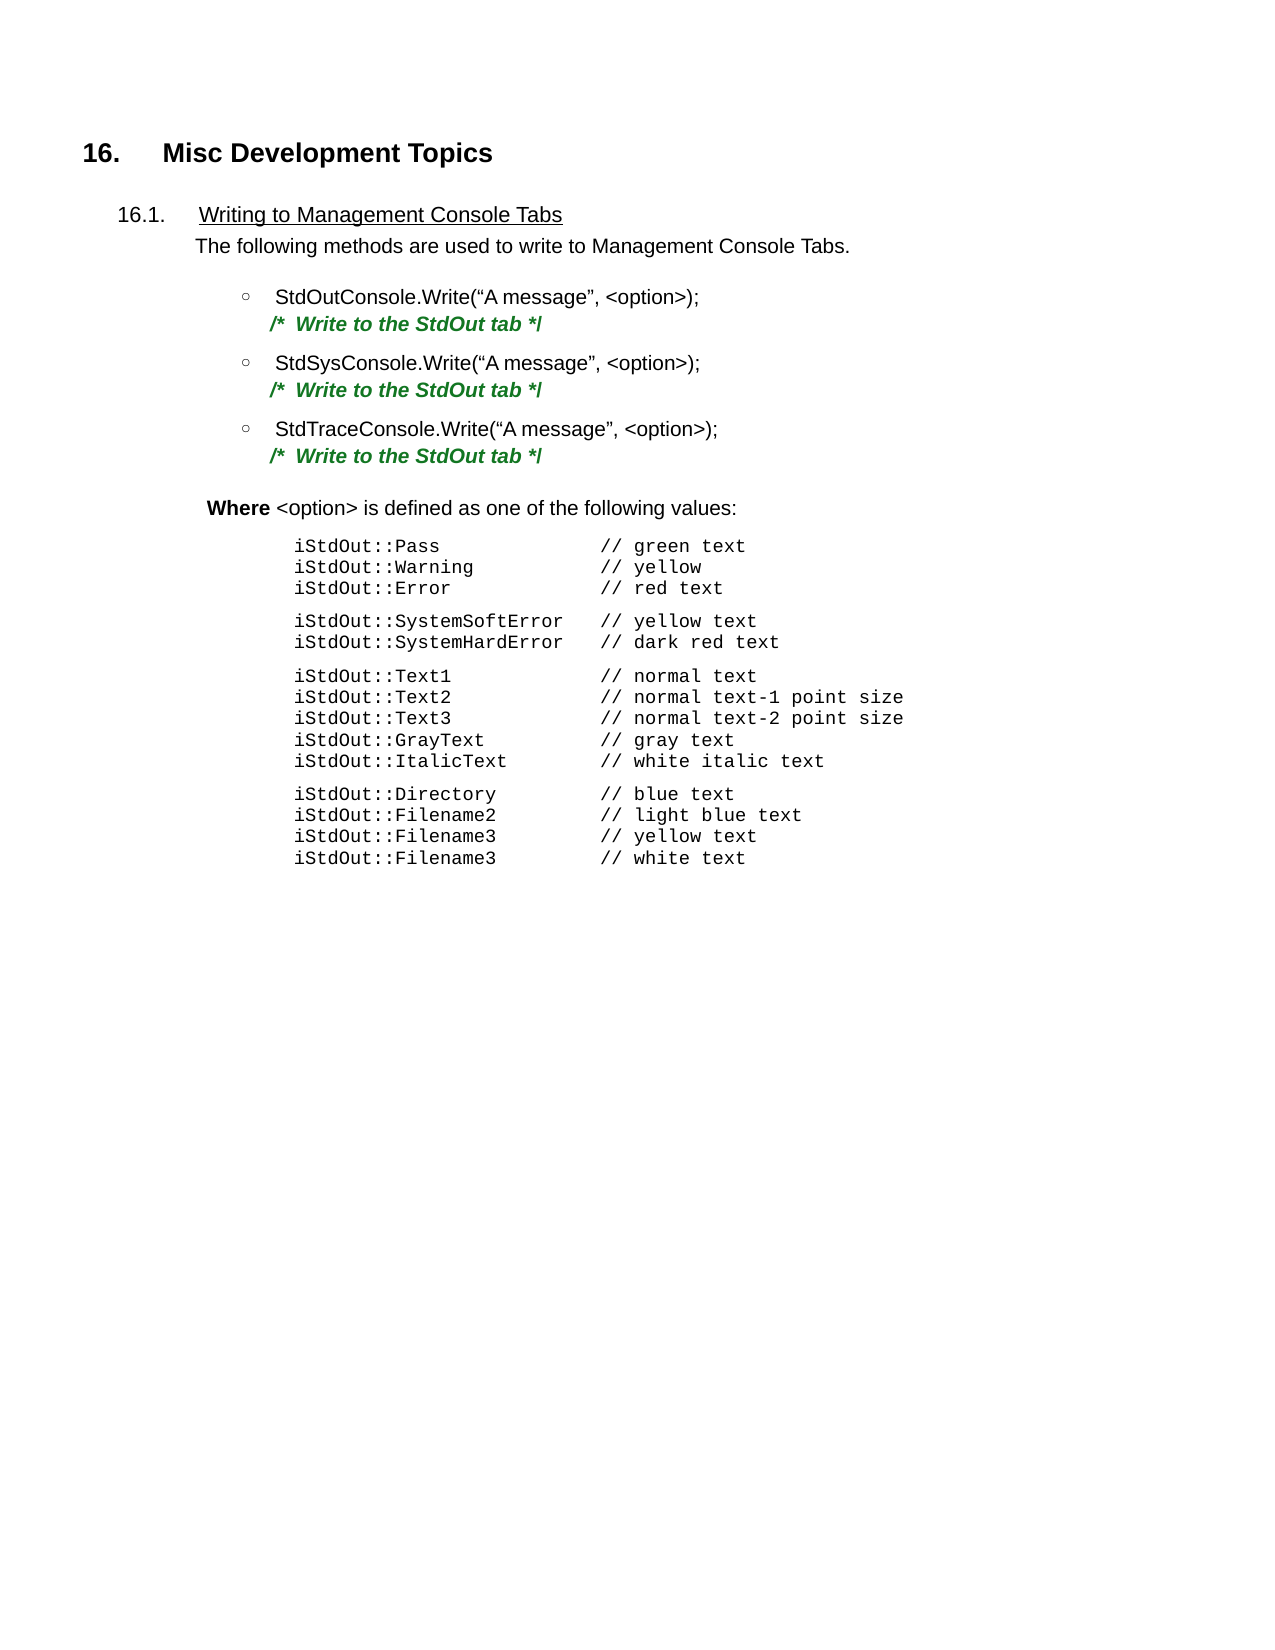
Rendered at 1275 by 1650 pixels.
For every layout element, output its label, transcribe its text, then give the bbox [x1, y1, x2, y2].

text iStdOut::Filename2 // light blue text [294, 806, 1200, 827]
text iStdOut::Text2 // normal text-1 point size [294, 688, 1200, 709]
text iStdOut::ItalicText // white italic text [294, 752, 1200, 773]
subtitle Writing to Management Console Tabs [111, 202, 1200, 227]
text iStdOut::Pass // green text [294, 536, 1200, 558]
text iStdOut::Directory // blue text [294, 785, 1200, 806]
text /* Write to the StdOut tab */ [270, 378, 1200, 402]
text iStdOut::Text3 // normal text-2 point size [294, 709, 1200, 730]
text Where <option> is defined as one of the following values: [195, 495, 1200, 521]
text iStdOut::Error // red text [294, 579, 1200, 600]
list StdSysConsole.Write(“A message”, <option>); [237, 351, 1200, 374]
text iStdOut::Filename3 // yellow text [294, 827, 1200, 848]
list StdTraceConsole.Write(“A message”, <option>); [237, 417, 1200, 441]
text iStdOut::SystemSoftError // yellow text [294, 612, 1200, 633]
text /* Write to the StdOut tab */ [270, 444, 1200, 468]
text iStdOut::Warning // yellow [294, 558, 1200, 579]
text The following methods are used to write to Management Console Tabs. [195, 233, 1200, 257]
text iStdOut::Text1 // normal text [294, 667, 1200, 688]
text /* Write to the StdOut tab */ [270, 312, 1200, 336]
subtitle Misc Development Topics [75, 137, 1200, 169]
list StdOutConsole.Write(“A message”, <option>); [237, 284, 1200, 308]
text iStdOut::SystemHardError // dark red text [294, 633, 1200, 654]
text iStdOut::Filename3 // white text [294, 848, 1200, 870]
text iStdOut::GrayText // gray text [294, 730, 1200, 752]
